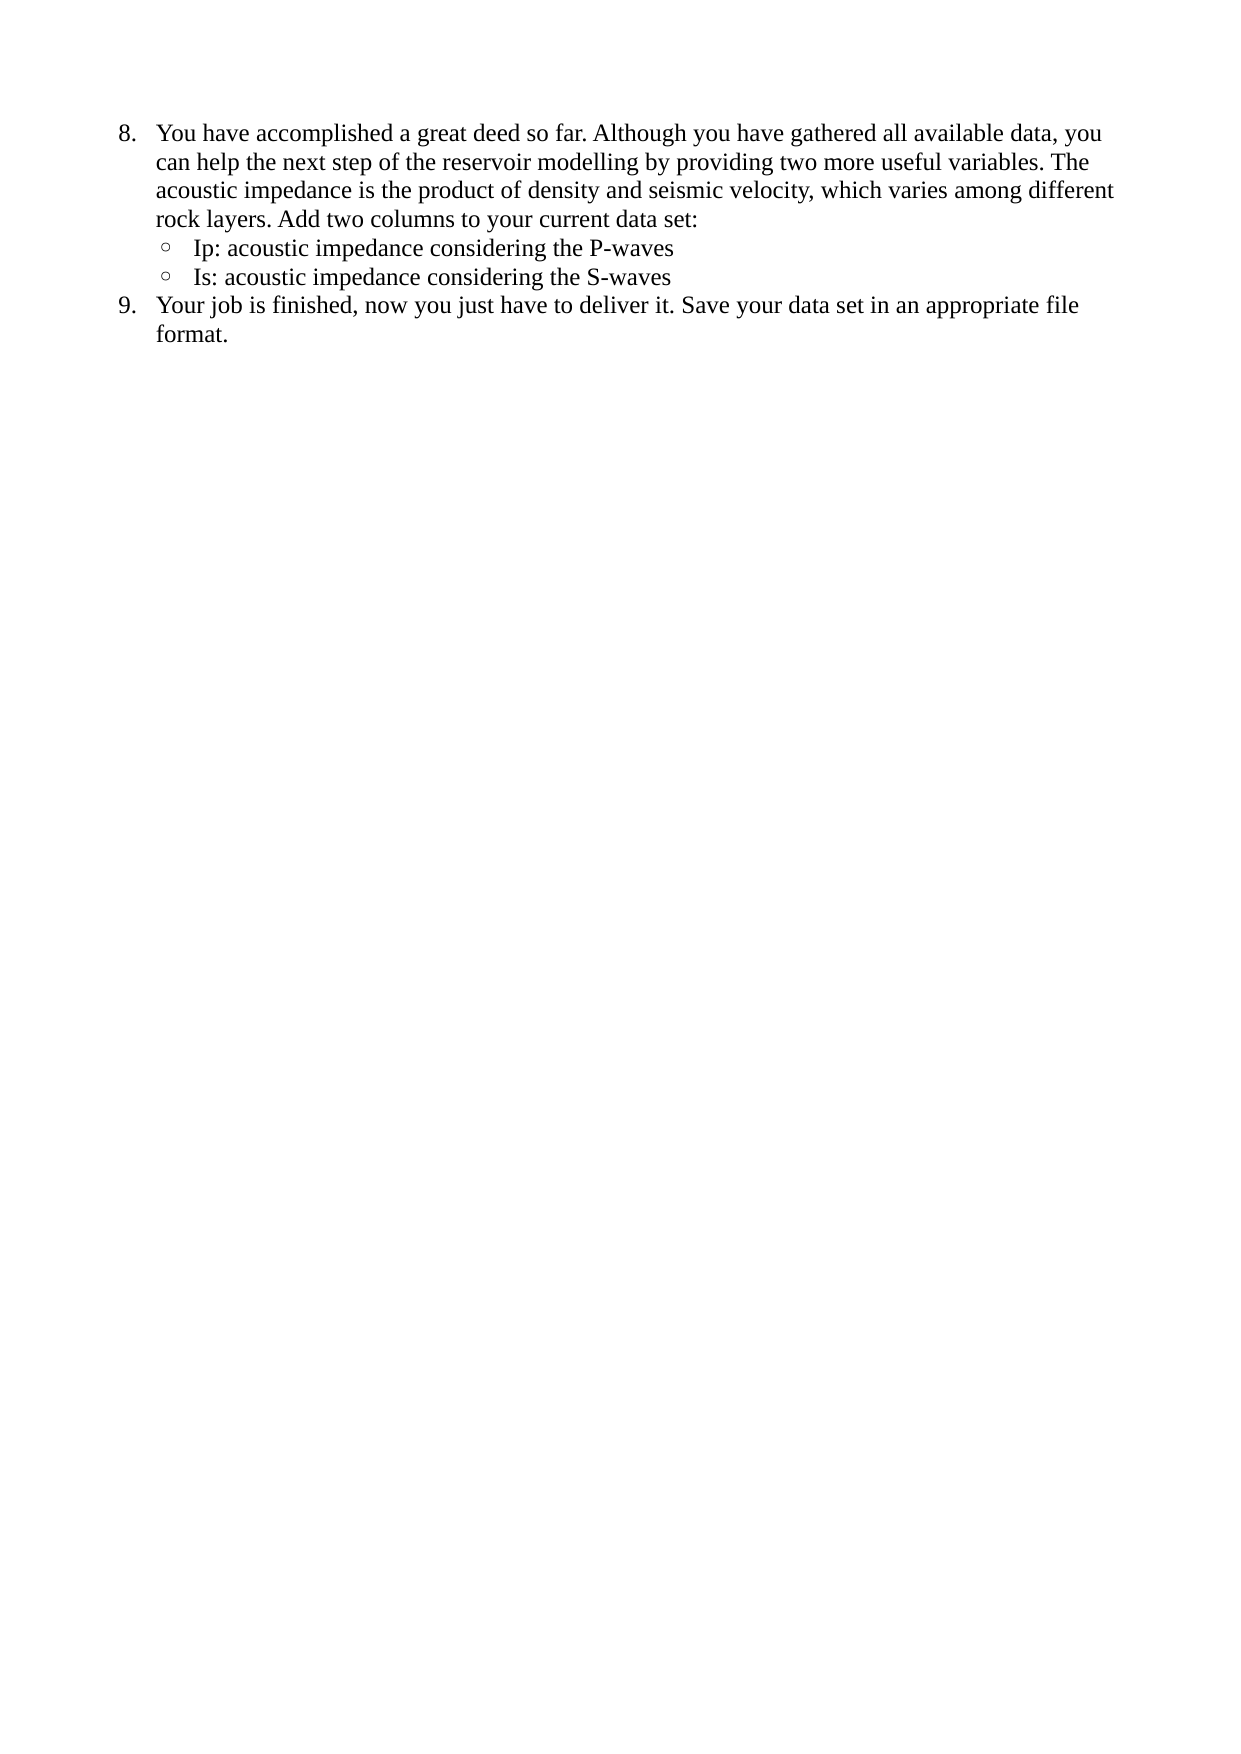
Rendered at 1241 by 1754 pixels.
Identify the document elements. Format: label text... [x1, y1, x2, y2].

list Ip: acoustic impedance considering the P-waves [156, 233, 1122, 262]
list Your job is finished, now you just have to deliver it. Save your data set in an appropriate file format. [118, 291, 1122, 348]
list You have accomplished a great deed so far. Although you have gathered all available data, you can help the next step of the reservoir modelling by providing two more useful variables. The acoustic impedance is the product of density and seismic velocity, which varies among different rock layers. Add two columns to your current data set: [118, 118, 1122, 233]
list Is: acoustic impedance considering the S-waves [156, 262, 1122, 291]
